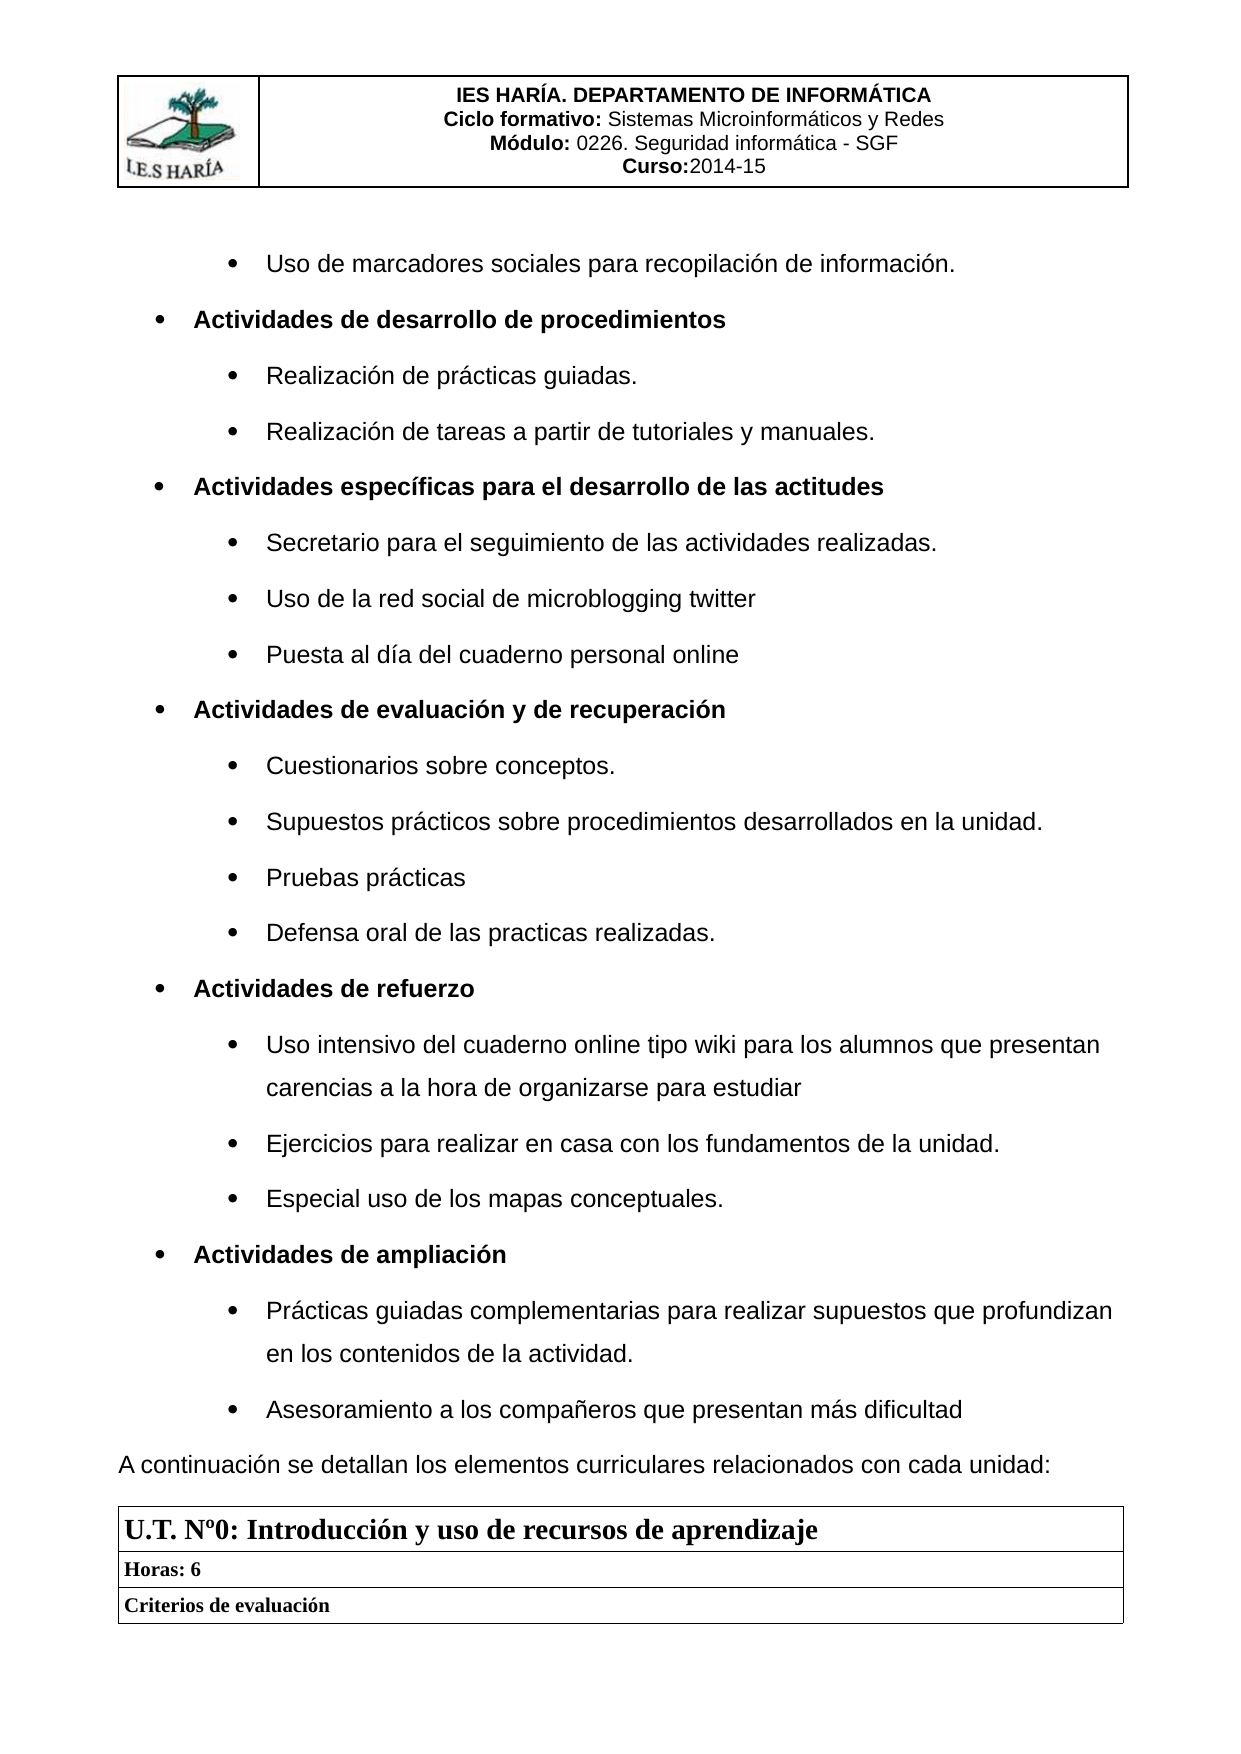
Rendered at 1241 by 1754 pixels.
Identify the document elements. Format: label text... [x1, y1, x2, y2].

list Realización de prácticas guiadas. [228, 361, 1122, 390]
list Actividades de refuerzo [156, 974, 1122, 1003]
list Ejercicios para realizar en casa con los fundamentos de la unidad. [228, 1128, 1122, 1157]
list Supuestos prácticos sobre procedimientos desarrollados en la unidad. [228, 807, 1122, 836]
list Actividades de ampliación [156, 1240, 1122, 1269]
list Cuestionarios sobre conceptos. [228, 751, 1122, 780]
list Actividades de desarrollo de procedimientos [156, 305, 1122, 334]
list Pruebas prácticas [228, 862, 1122, 891]
list Puesta al día del cuaderno personal online [228, 639, 1122, 668]
table_header U.T. Nº0: Introducción y uso de recursos de aprendizaje [119, 1507, 1123, 1551]
list Actividades de evaluación y de recuperación [156, 695, 1122, 724]
list Actividades específicas para el desarrollo de las actitudes [154, 472, 1122, 501]
list Uso de la red social de microblogging twitter [228, 584, 1122, 613]
list Especial uso de los mapas conceptuales. [228, 1184, 1122, 1213]
list Prácticas guiadas complementarias para realizar supuestos que profundizan en los contenidos de la actividad. [228, 1296, 1122, 1368]
list Uso intensivo del cuaderno online tipo wiki para los alumnos que presentan carencias a la hora de organizarse para estudiar [228, 1030, 1122, 1102]
list Secretario para el seguimiento de las actividades realizadas. [228, 528, 1122, 557]
text A continuación se detallan los elementos curriculares relacionados con cada unidad: [118, 1450, 1122, 1479]
list Defensa oral de las practicas realizadas. [228, 918, 1122, 947]
list Asesoramiento a los compañeros que presentan más dificultad [228, 1394, 1122, 1423]
list Uso de marcadores sociales para recopilación de información. [228, 249, 1122, 278]
list Realización de tareas a partir de tutoriales y manuales. [228, 417, 1122, 446]
table_cell Horas: 6 [119, 1552, 1123, 1587]
picture [123, 82, 241, 180]
table_cell Criterios de evaluación [119, 1588, 1123, 1623]
